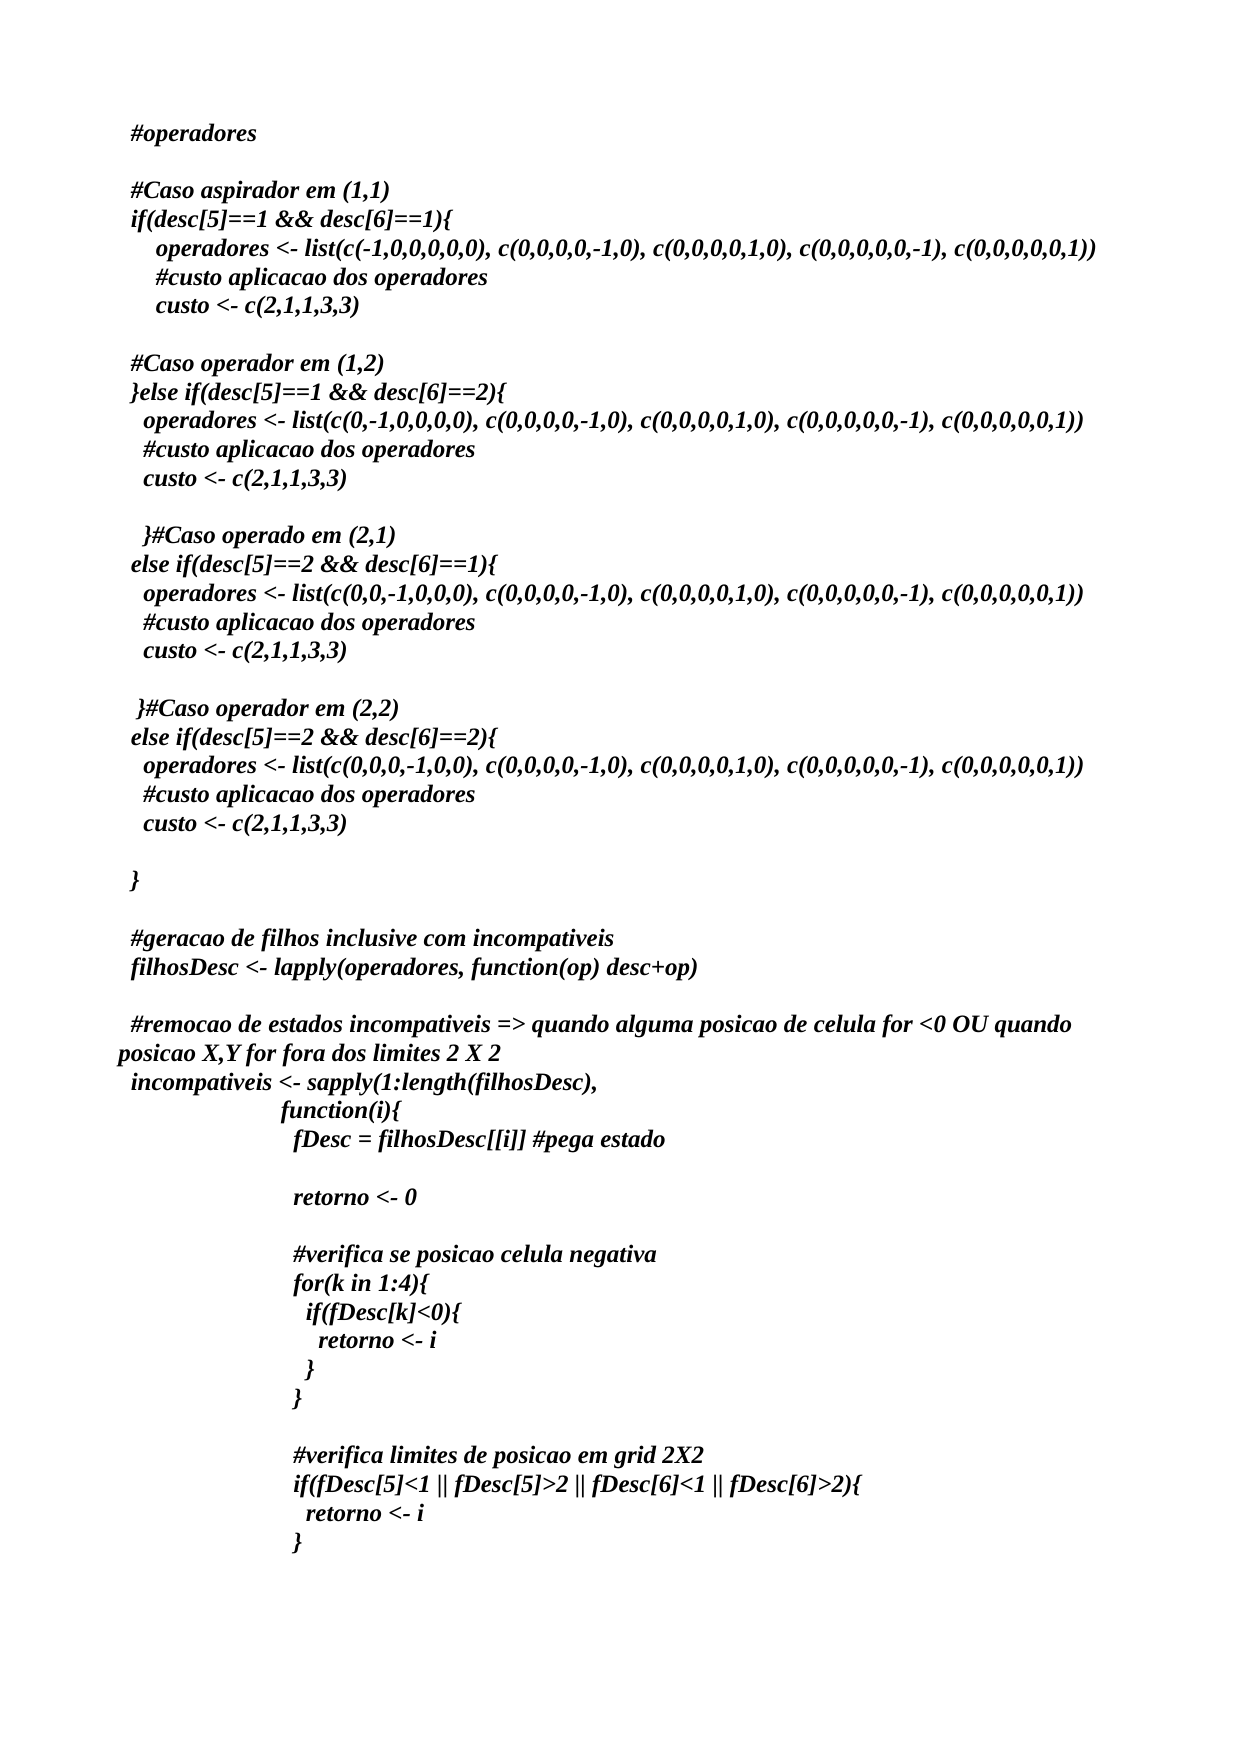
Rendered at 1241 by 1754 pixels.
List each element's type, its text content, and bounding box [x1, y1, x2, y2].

text if(fDesc[5]<1 || fDesc[5]>2 || fDesc[6]<1 || fDesc[6]>2){ [118, 1469, 1122, 1498]
text custo <- c(2,1,1,3,3) [118, 291, 1122, 319]
text else if(desc[5]==2 && desc[6]==2){ [118, 722, 1122, 751]
text #custo aplicacao dos operadores [118, 607, 1122, 636]
text } [118, 1354, 1122, 1383]
text } [118, 1527, 1122, 1556]
text if(desc[5]==1 && desc[6]==1){ [118, 204, 1122, 233]
text custo <- c(2,1,1,3,3) [118, 636, 1122, 664]
text if(fDesc[k]<0){ [118, 1297, 1122, 1326]
text } [118, 866, 1122, 894]
text #custo aplicacao dos operadores [118, 434, 1122, 463]
text }else if(desc[5]==1 && desc[6]==2){ [118, 377, 1122, 406]
text function(i){ [118, 1096, 1122, 1124]
text retorno <- i [118, 1498, 1122, 1527]
text #remocao de estados incompativeis => quando alguma posicao de celula for <0 OU quando posicao X,Y for fora dos limites 2 X 2 [118, 1009, 1122, 1067]
text }#Caso operado em (2,1) [118, 521, 1122, 549]
text fDesc = filhosDesc[[i]] #pega estado [118, 1124, 1122, 1153]
text #operadores [118, 118, 1122, 147]
text operadores <- list(c(0,0,-1,0,0,0), c(0,0,0,0,-1,0), c(0,0,0,0,1,0), c(0,0,0,0,0,-1), c(0,0,0,0,0,1)) [118, 578, 1122, 607]
text retorno <- i [118, 1326, 1122, 1354]
text else if(desc[5]==2 && desc[6]==1){ [118, 549, 1122, 578]
text operadores <- list(c(0,-1,0,0,0,0), c(0,0,0,0,-1,0), c(0,0,0,0,1,0), c(0,0,0,0,0,-1), c(0,0,0,0,0,1)) [118, 406, 1122, 434]
text #geracao de filhos inclusive com incompativeis [118, 923, 1122, 952]
text retorno <- 0 [118, 1182, 1122, 1211]
text for(k in 1:4){ [118, 1268, 1122, 1297]
text #custo aplicacao dos operadores [118, 262, 1122, 291]
text incompativeis <- sapply(1:length(filhosDesc), [118, 1067, 1122, 1096]
text custo <- c(2,1,1,3,3) [118, 808, 1122, 837]
text #Caso aspirador em (1,1) [118, 176, 1122, 204]
text operadores <- list(c(0,0,0,-1,0,0), c(0,0,0,0,-1,0), c(0,0,0,0,1,0), c(0,0,0,0,0,-1), c(0,0,0,0,0,1)) [118, 751, 1122, 779]
text }#Caso operador em (2,2) [118, 693, 1122, 722]
text #verifica limites de posicao em grid 2X2 [118, 1441, 1122, 1469]
text #custo aplicacao dos operadores [118, 779, 1122, 808]
text #Caso operador em (1,2) [118, 348, 1122, 377]
text operadores <- list(c(-1,0,0,0,0,0), c(0,0,0,0,-1,0), c(0,0,0,0,1,0), c(0,0,0,0,0,-1), c(0,0,0,0,0,1)) [118, 233, 1122, 262]
text } [118, 1383, 1122, 1412]
text filhosDesc <- lapply(operadores, function(op) desc+op) [118, 952, 1122, 981]
text #verifica se posicao celula negativa [118, 1239, 1122, 1268]
text custo <- c(2,1,1,3,3) [118, 463, 1122, 492]
